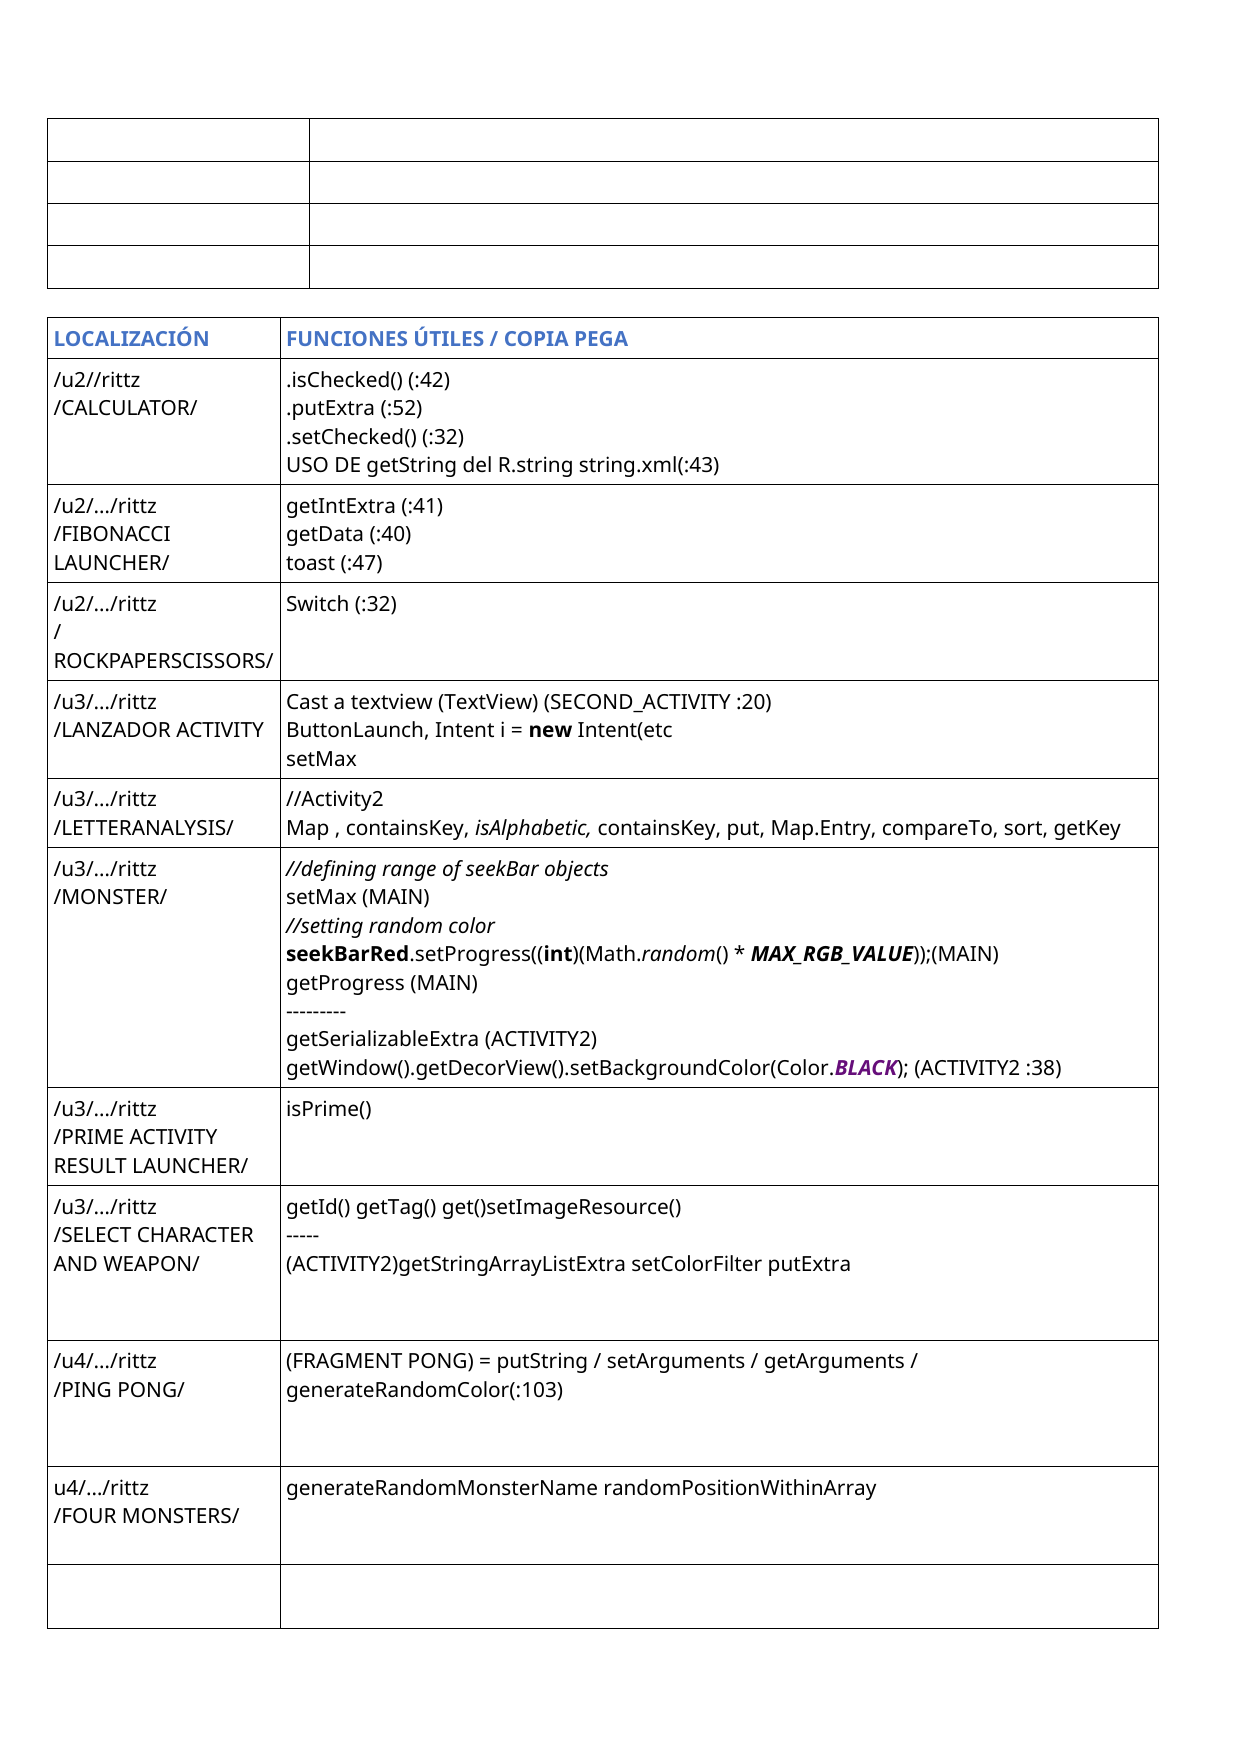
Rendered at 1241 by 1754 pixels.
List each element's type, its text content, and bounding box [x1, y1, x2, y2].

table_cell getId() getTag() get()setImageResource() ----- (ACTIVITY2)getStringArrayListExtra setColorFilter putExtra [281, 1186, 1158, 1340]
table_cell /u3/…/rittz /PRIME ACTIVITY RESULT LAUNCHER/ [48, 1088, 280, 1185]
table_cell /u3/…/rittz /SELECT CHARACTER AND WEAPON/ [48, 1186, 280, 1340]
table_cell [48, 1565, 280, 1628]
table_cell /u2/…/rittz /ROCKPAPERSCISSORS/ [48, 583, 280, 680]
table_cell Cast a textview (TextView) (SECOND_ACTIVITY :20) ButtonLaunch, Intent i = new Intent(etc setMax [281, 681, 1158, 778]
table_cell [310, 204, 1158, 245]
table_cell /u2/…/rittz /FIBONACCI LAUNCHER/ [48, 485, 280, 582]
table_cell [48, 204, 309, 245]
table_cell [1159, 161, 1240, 203]
table_cell /u3/…/rittz /LETTERANALYSIS/ [48, 779, 280, 847]
table_cell /u2//rittz /CALCULATOR/ [48, 359, 280, 484]
table_cell [310, 162, 1158, 203]
table_cell //Activity2 Map , containsKey, isAlphabetic, containsKey, put, Map.Entry, compareTo, sort, getKey [281, 779, 1158, 847]
table_cell [281, 1565, 1158, 1628]
table_cell //defining range of seekBar objects setMax (MAIN) //setting random color seekBarRed.setProgress((int)(Math.random() * MAX_RGB_VALUE));(MAIN) getProgress (MAIN) --------- getSerializableExtra (ACTIVITY2) getWindow().getDecorView().setBackgroundColor(Color.BLACK); (ACTIVITY2 :38) [281, 848, 1158, 1087]
table_cell [48, 246, 309, 288]
table_cell isPrime() [281, 1088, 1158, 1185]
table_header FUNCIONES ÚTILES / COPIA PEGA [281, 318, 1158, 358]
table_cell .isChecked() (:42) .putExtra (:52) .setChecked() (:32) USO DE getString del R.string string.xml(:43) [281, 359, 1158, 484]
table_cell /u4/…/rittz /PING PONG/ [48, 1341, 280, 1466]
table_cell getIntExtra (:41) getData (:40) toast (:47) [281, 485, 1158, 582]
table_cell /u3/…/rittz /LANZADOR ACTIVITY [48, 681, 280, 778]
table_cell /u3/…/rittz /MONSTER/ [48, 848, 280, 1087]
table_cell Switch (:32) [281, 583, 1158, 680]
table_header LOCALIZACIÓN [48, 318, 280, 358]
table_cell [310, 246, 1158, 288]
table_cell [1159, 245, 1240, 288]
table_cell [1159, 203, 1240, 245]
table_cell generateRandomMonsterName randomPositionWithinArray [281, 1467, 1158, 1564]
table_cell [48, 119, 309, 161]
table_cell [310, 119, 1158, 161]
table_cell u4/…/rittz /FOUR MONSTERS/ [48, 1467, 280, 1564]
table_cell [48, 162, 309, 203]
table_cell [1159, 118, 1240, 161]
table_cell (FRAGMENT PONG) = putString / setArguments / getArguments / generateRandomColor(:103) [281, 1341, 1158, 1466]
